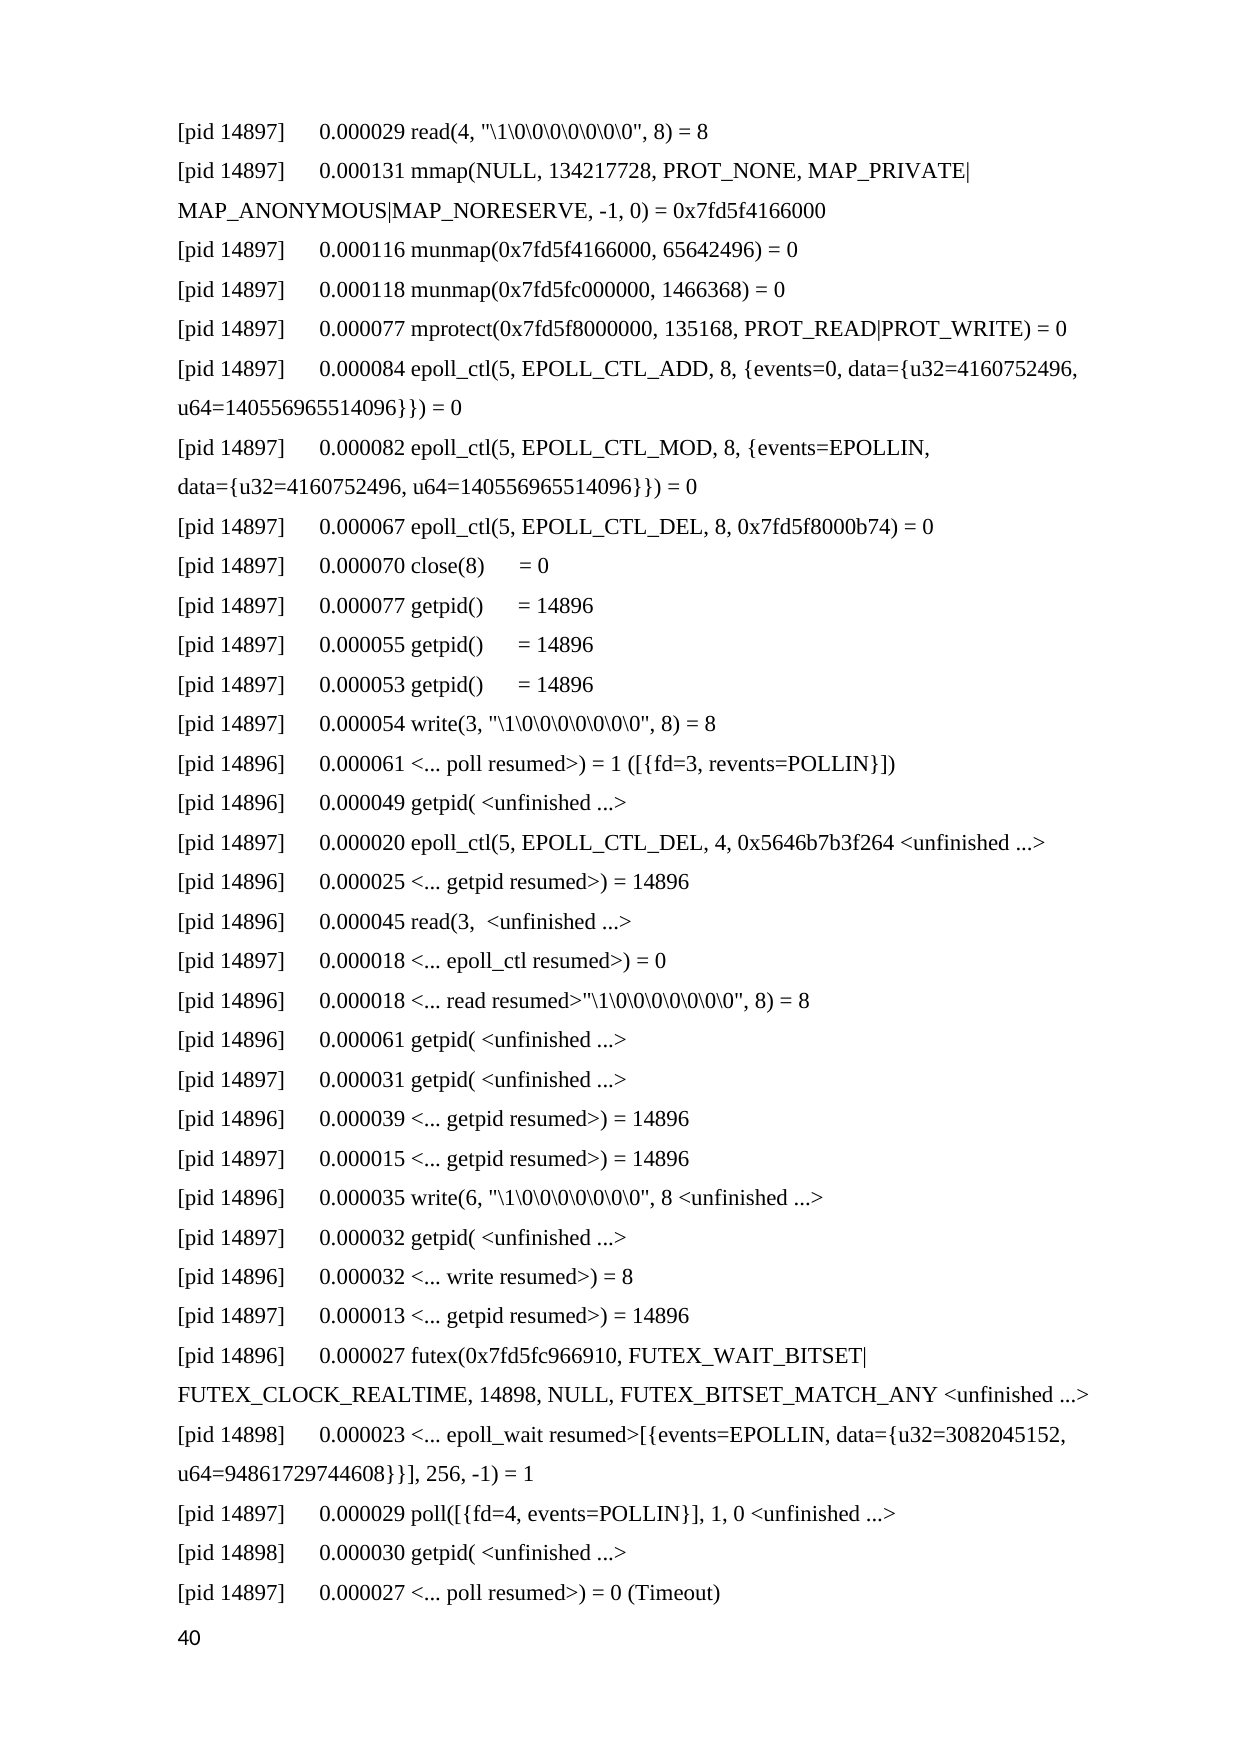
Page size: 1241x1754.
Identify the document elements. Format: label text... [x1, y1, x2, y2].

text [pid 14897] 0.000131 mmap(NULL, 134217728, PROT_NONE, MAP_PRIVATE|MAP_ANONYMOUS|MAP_NORESERVE, -1, 0) = 0x7fd5f4166000 [177, 158, 1152, 223]
text [pid 14897] 0.000054 write(3, "\1\0\0\0\0\0\0\0", 8) = 8 [177, 710, 1152, 737]
text [pid 14897] 0.000055 getpid() = 14896 [177, 631, 1152, 658]
text [pid 14897] 0.000018 <... epoll_ctl resumed>) = 0 [177, 947, 1152, 973]
text [pid 14896] 0.000039 <... getpid resumed>) = 14896 [177, 1105, 1152, 1131]
text [pid 14896] 0.000032 <... write resumed>) = 8 [177, 1263, 1152, 1289]
text [pid 14898] 0.000023 <... epoll_wait resumed>[{events=EPOLLIN, data={u32=3082045152, u64=94861729744608}}], 256, -1) = 1 [177, 1421, 1152, 1487]
text [pid 14897] 0.000029 poll([{fd=4, events=POLLIN}], 1, 0 <unfinished ...> [177, 1500, 1152, 1526]
text [pid 14898] 0.000030 getpid( <unfinished ...> [177, 1539, 1152, 1566]
text [pid 14897] 0.000082 epoll_ctl(5, EPOLL_CTL_MOD, 8, {events=EPOLLIN, data={u32=4160752496, u64=140556965514096}}) = 0 [177, 434, 1152, 500]
text [pid 14896] 0.000018 <... read resumed>"\1\0\0\0\0\0\0\0", 8) = 8 [177, 987, 1152, 1013]
text [pid 14897] 0.000027 <... poll resumed>) = 0 (Timeout) [177, 1579, 1152, 1605]
text [pid 14897] 0.000032 getpid( <unfinished ...> [177, 1223, 1152, 1250]
text [pid 14896] 0.000045 read(3, <unfinished ...> [177, 908, 1152, 934]
text [pid 14897] 0.000013 <... getpid resumed>) = 14896 [177, 1302, 1152, 1329]
text [pid 14896] 0.000061 getpid( <unfinished ...> [177, 1026, 1152, 1052]
text [pid 14897] 0.000077 getpid() = 14896 [177, 592, 1152, 618]
text [pid 14897] 0.000118 munmap(0x7fd5fc000000, 1466368) = 0 [177, 276, 1152, 302]
text [pid 14896] 0.000049 getpid( <unfinished ...> [177, 789, 1152, 816]
text [pid 14896] 0.000025 <... getpid resumed>) = 14896 [177, 868, 1152, 894]
text [pid 14897] 0.000020 epoll_ctl(5, EPOLL_CTL_DEL, 4, 0x5646b7b3f264 <unfinished ...> [177, 829, 1152, 855]
text [pid 14897] 0.000031 getpid( <unfinished ...> [177, 1066, 1152, 1092]
text [pid 14896] 0.000061 <... poll resumed>) = 1 ([{fd=3, revents=POLLIN}]) [177, 750, 1152, 776]
text [pid 14897] 0.000084 epoll_ctl(5, EPOLL_CTL_ADD, 8, {events=0, data={u32=4160752496, u64=140556965514096}}) = 0 [177, 355, 1152, 421]
text [pid 14896] 0.000035 write(6, "\1\0\0\0\0\0\0\0", 8 <unfinished ...> [177, 1184, 1152, 1210]
text [pid 14897] 0.000077 mprotect(0x7fd5f8000000, 135168, PROT_READ|PROT_WRITE) = 0 [177, 316, 1152, 342]
text [pid 14897] 0.000053 getpid() = 14896 [177, 671, 1152, 697]
text [pid 14897] 0.000070 close(8) = 0 [177, 552, 1152, 579]
text [pid 14897] 0.000067 epoll_ctl(5, EPOLL_CTL_DEL, 8, 0x7fd5f8000b74) = 0 [177, 513, 1152, 539]
text [pid 14897] 0.000029 read(4, "\1\0\0\0\0\0\0\0", 8) = 8 [177, 118, 1152, 144]
text [pid 14896] 0.000027 futex(0x7fd5fc966910, FUTEX_WAIT_BITSET|FUTEX_CLOCK_REALTIME, 14898, NULL, FUTEX_BITSET_MATCH_ANY <unfinished ...> [177, 1342, 1152, 1408]
text [pid 14897] 0.000015 <... getpid resumed>) = 14896 [177, 1144, 1152, 1171]
text [pid 14897] 0.000116 munmap(0x7fd5f4166000, 65642496) = 0 [177, 237, 1152, 263]
